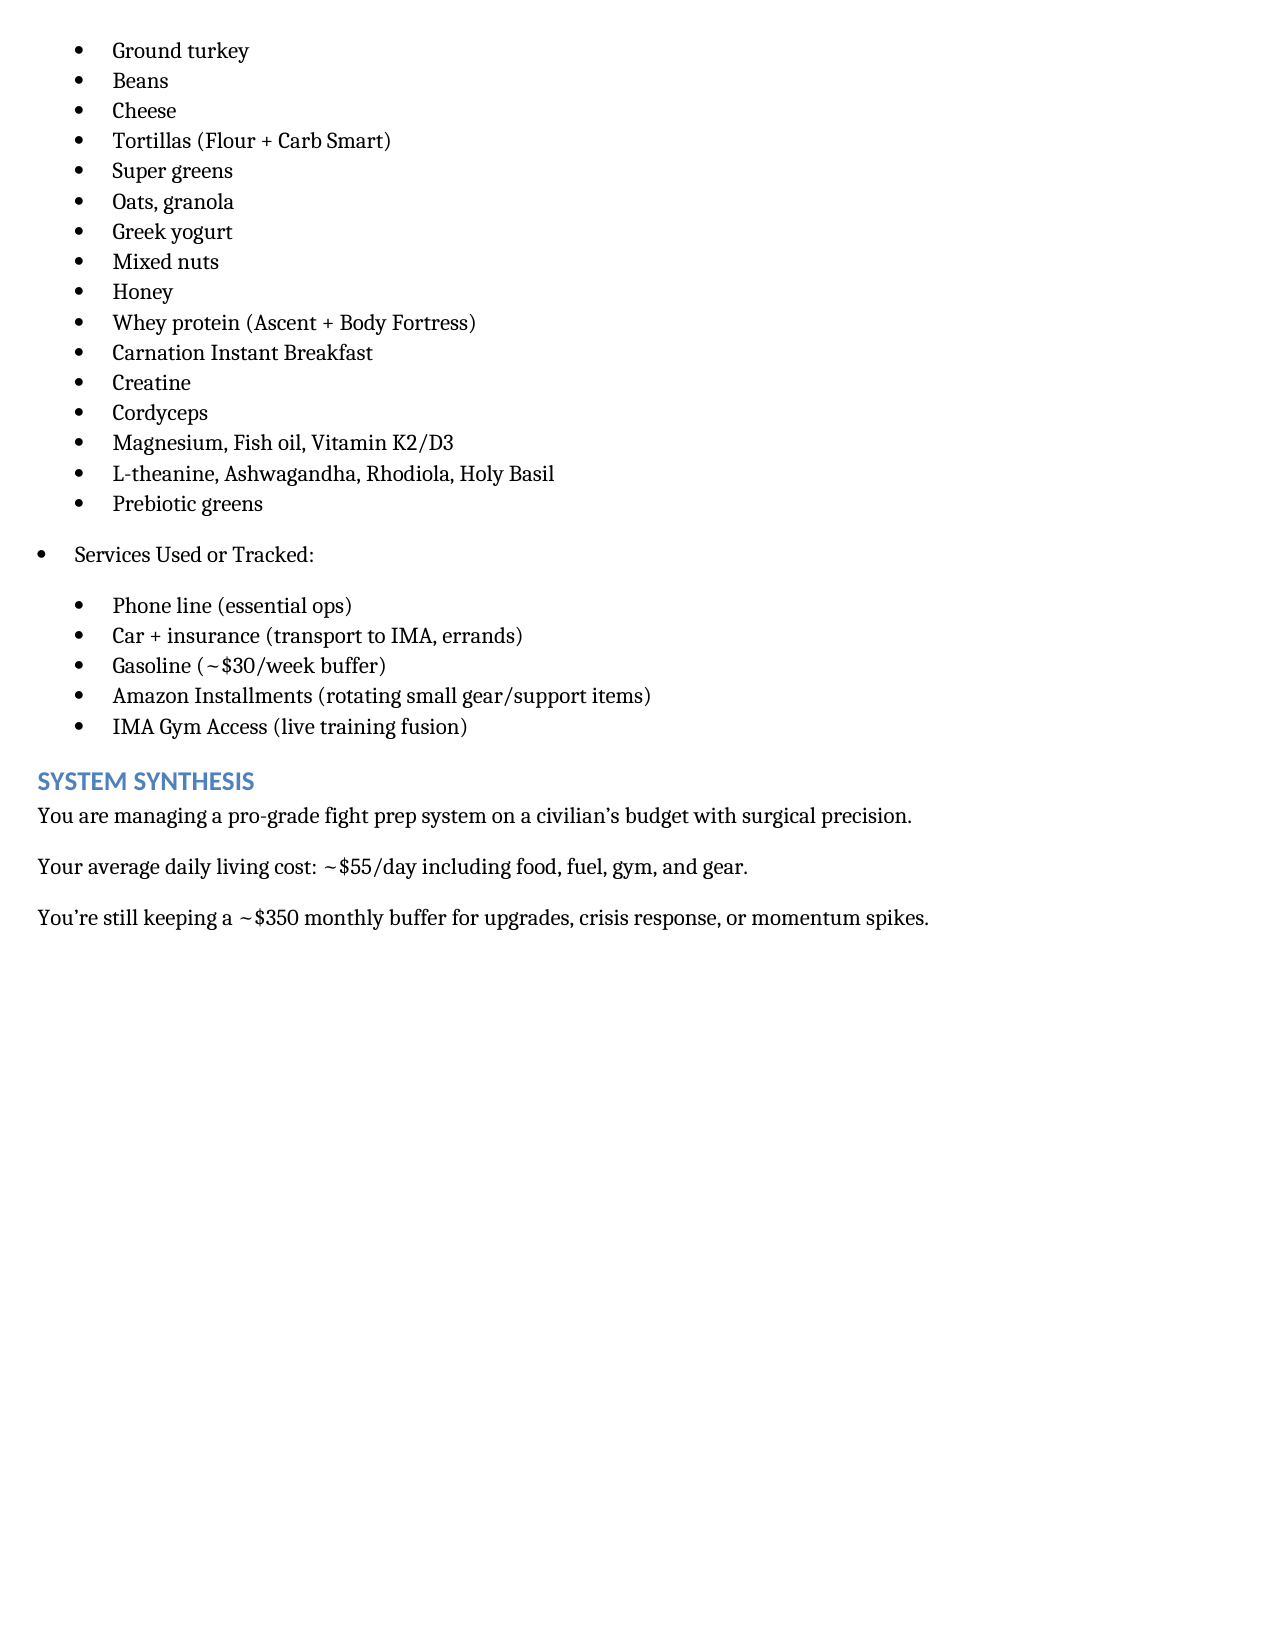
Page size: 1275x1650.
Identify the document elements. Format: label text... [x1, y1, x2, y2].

text Your average daily living cost: ~$55/day including food, fuel, gym, and gear. [37, 853, 1237, 880]
list Amazon Installments (rotating small gear/support items) [75, 683, 1237, 710]
list Gasoline (~$30/week buffer) [75, 653, 1237, 679]
list Mixed nuts [75, 249, 1237, 275]
list Oats, granola [75, 188, 1237, 215]
list IMA Gym Access (live training fusion) [75, 713, 1237, 740]
list Ground turkey [75, 37, 1237, 64]
list Magnesium, Fish oil, Vitamin K2/D3 [75, 430, 1237, 457]
list Phone line (essential ops) [75, 593, 1237, 619]
list Prebiotic greens [75, 491, 1237, 517]
list Cheese [75, 98, 1237, 124]
text You’re still keeping a ~$350 monthly buffer for upgrades, crisis response, or momentum spikes. [37, 904, 1237, 931]
list Whey protein (Ascent + Body Fortress) [75, 309, 1237, 336]
subtitle SYSTEM SYNTHESIS [37, 764, 1237, 798]
list Carnation Instant Breakfast [75, 339, 1237, 366]
list Super greens [75, 158, 1237, 185]
list L-theanine, Ashwagandha, Rhodiola, Holy Basil [75, 460, 1237, 487]
text You are managing a pro-grade fight prep system on a civilian’s budget with surgical precision. [37, 802, 1237, 829]
list Tortillas (Flour + Carb Smart) [75, 128, 1237, 154]
list Services Used or Tracked: [37, 542, 1237, 568]
list Beans [75, 68, 1237, 94]
list Greek yogurt [75, 219, 1237, 245]
list Car + insurance (transport to IMA, errands) [75, 623, 1237, 649]
list Cordyceps [75, 400, 1237, 426]
list Creatine [75, 370, 1237, 396]
list Honey [75, 279, 1237, 306]
